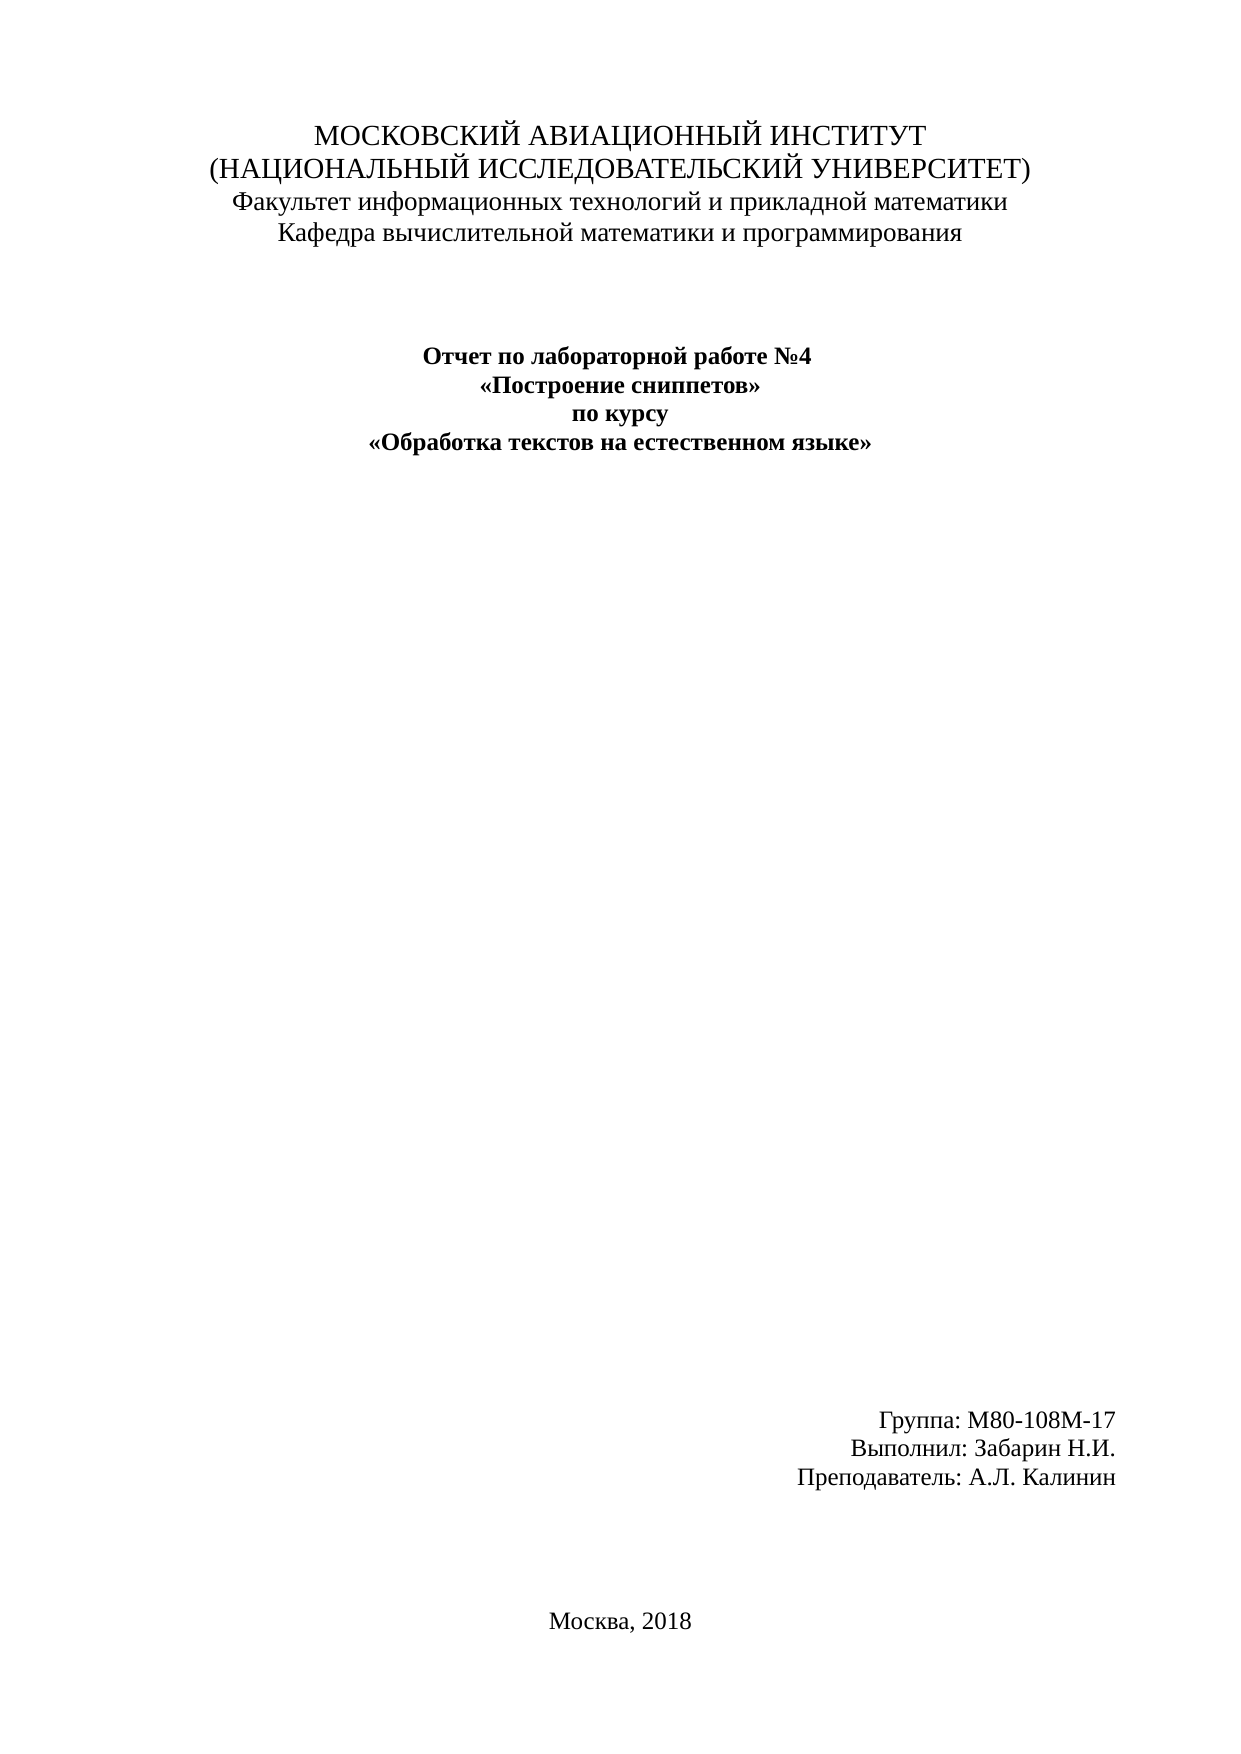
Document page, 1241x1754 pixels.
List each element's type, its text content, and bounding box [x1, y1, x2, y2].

text МОСКОВСКИЙ АВИАЦИОННЫЙ ИНСТИТУТ [118, 118, 1122, 152]
text «Построение сниппетов» [118, 370, 1122, 398]
text (НАЦИОНАЛЬНЫЙ ИССЛЕДОВАТЕЛЬСКИЙ УНИВЕРСИТЕТ) [118, 152, 1122, 185]
text Факультет информационных технологий и прикладной математики [118, 185, 1122, 216]
text Москва, 2018 [118, 1606, 1122, 1635]
text по курсу [118, 398, 1122, 427]
text Группа: М80-108М-17 [118, 1405, 1122, 1433]
text Выполнил: Забарин Н.И. [118, 1433, 1122, 1462]
text Отчет по лабораторной работе №4 [118, 341, 1122, 370]
text Преподаватель: А.Л. Калинин [118, 1462, 1122, 1491]
text «Обработка текстов на естественном языке» [118, 427, 1122, 456]
text Кафедра вычислительной математики и программирования [118, 216, 1122, 247]
